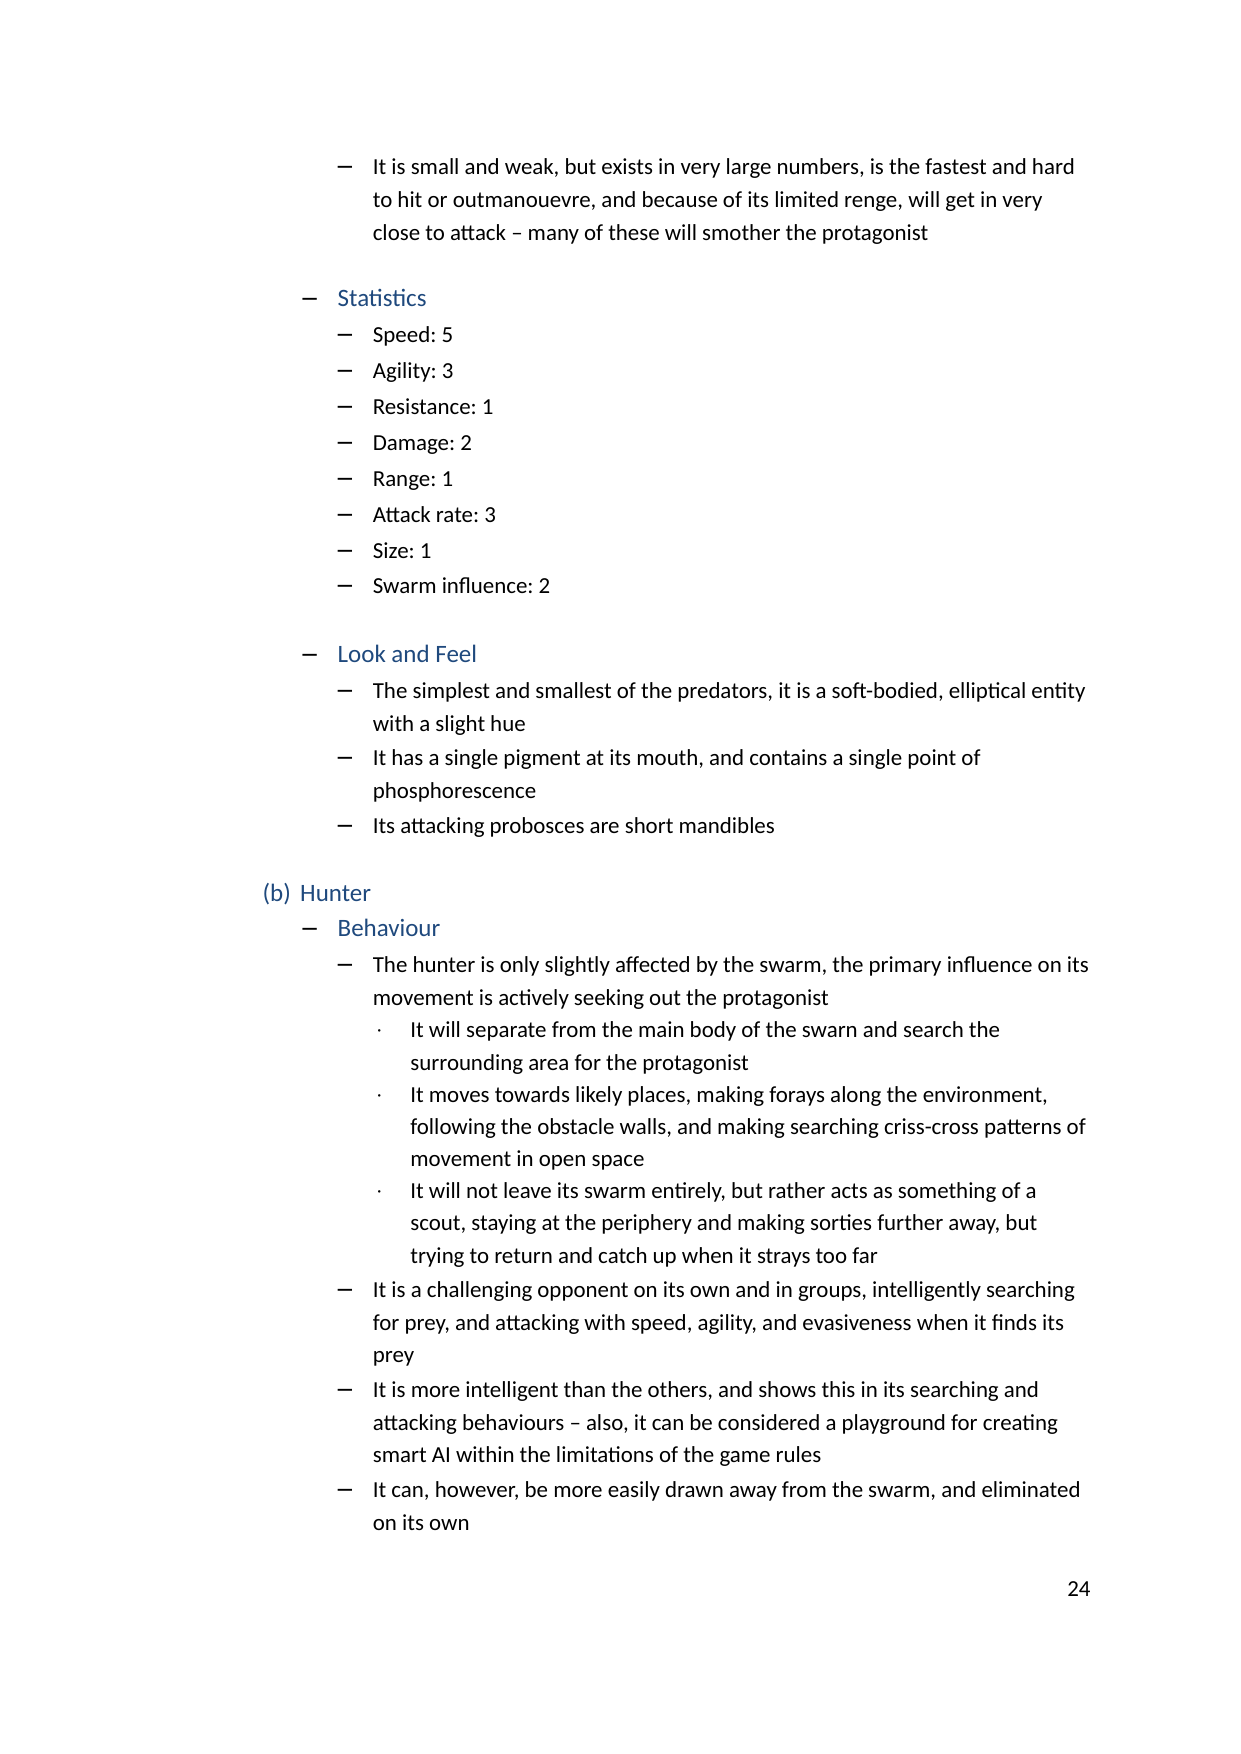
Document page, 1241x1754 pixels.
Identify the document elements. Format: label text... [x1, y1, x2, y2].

list Attack rate: 3 [335, 498, 1090, 529]
list The simplest and smallest of the predators, it is a soft-bodied, elliptical entity with a slight hue [335, 673, 1090, 737]
list Size: 1 [335, 533, 1090, 565]
list It is a challenging opponent on its own and in groups, intelligently searching for prey, and attacking with speed, agility, and evasiveness when it finds its prey [335, 1273, 1090, 1368]
list Hunter [262, 877, 1090, 907]
list The hunter is only slightly affected by the swarm, the primary influence on its movement is actively seeking out the protagonist [335, 948, 1090, 1011]
list Resistance: 1 [335, 390, 1090, 421]
list It has a single pigment at its mouth, and contains a single point of phosphorescence [335, 741, 1090, 804]
list Speed: 5 [335, 318, 1090, 349]
list It is small and weak, but exists in very large numbers, is the fastest and hard to hit or outmanouevre, and because of its limited renge, will get in very close to attack – many of these will smother the protagonist [335, 150, 1090, 246]
list It can, however, be more easily drawn away from the swarm, and eliminated on its own [335, 1472, 1090, 1536]
list Agility: 3 [335, 354, 1090, 385]
list Behaviour [300, 912, 1090, 943]
list It moves towards likely places, making forays along the environment, following the obstacle walls, and making searching criss-cross patterns of movement in open space [373, 1080, 1090, 1172]
list Range: 1 [335, 462, 1090, 493]
list It is more intelligent than the others, and shows this in its searching and attacking behaviours – also, it can be considered a playground for creating smart AI within the limitations of the game rules [335, 1373, 1090, 1468]
list It will not leave its swarm entirely, but rather acts as something of a scout, staying at the periphery and making sorties further away, but trying to return and catch up when it strays too far [373, 1176, 1090, 1269]
list Look and Feel [300, 638, 1090, 669]
list Statistics [300, 282, 1090, 313]
list Swarm influence: 2 [335, 569, 1090, 601]
list It will separate from the main body of the swarn and search the surrounding area for the protagonist [373, 1015, 1090, 1076]
list Damage: 2 [335, 426, 1090, 457]
list Its attacking probosces are short mandibles [335, 809, 1090, 840]
